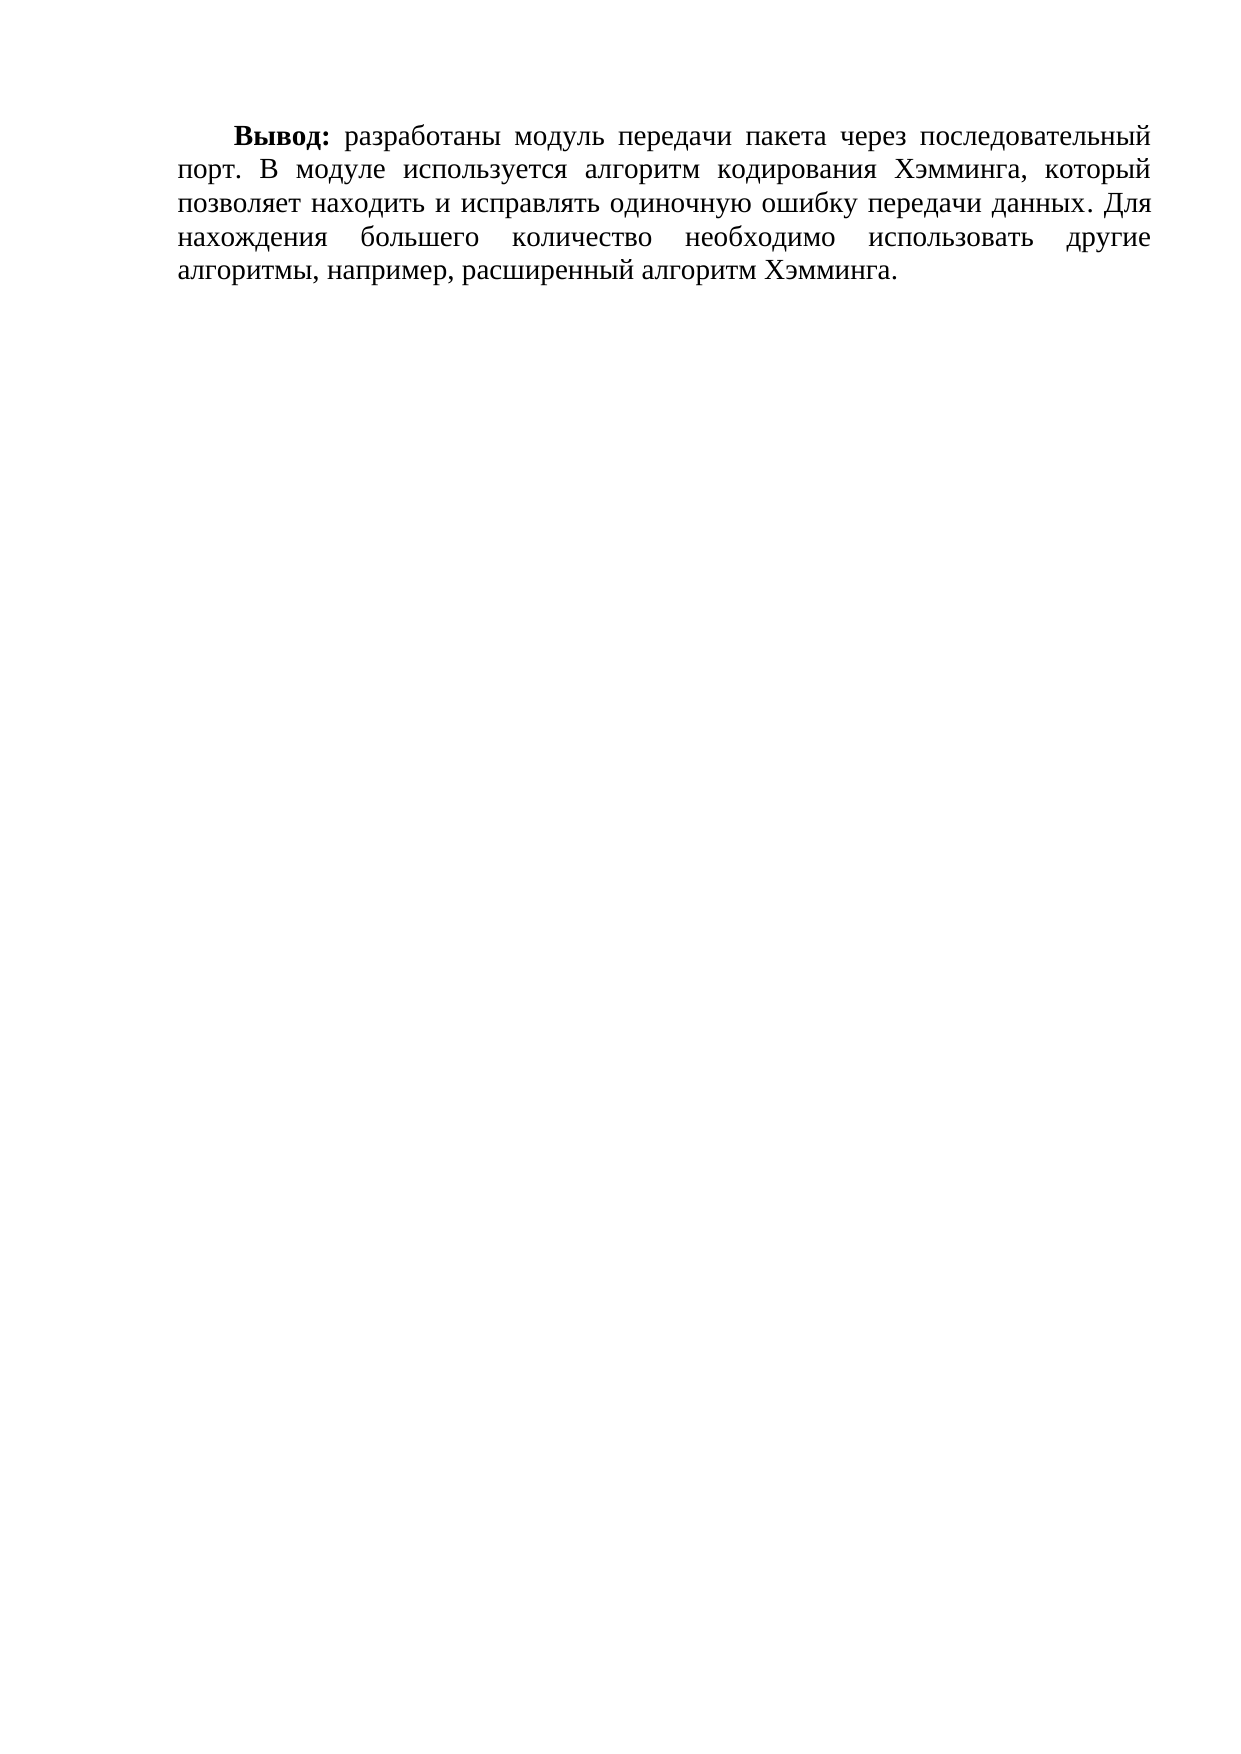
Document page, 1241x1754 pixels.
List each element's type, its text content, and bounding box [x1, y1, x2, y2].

text Вывод: разработаны модуль передачи пакета через последовательный порт. В модуле используется алгоритм кодирования Хэмминга, который позволяет находить и исправлять одиночную ошибку передачи данных. Для нахождения большего количество необходимо использовать другие алгоритмы, например, расширенный алгоритм Хэмминга. [177, 118, 1152, 286]
